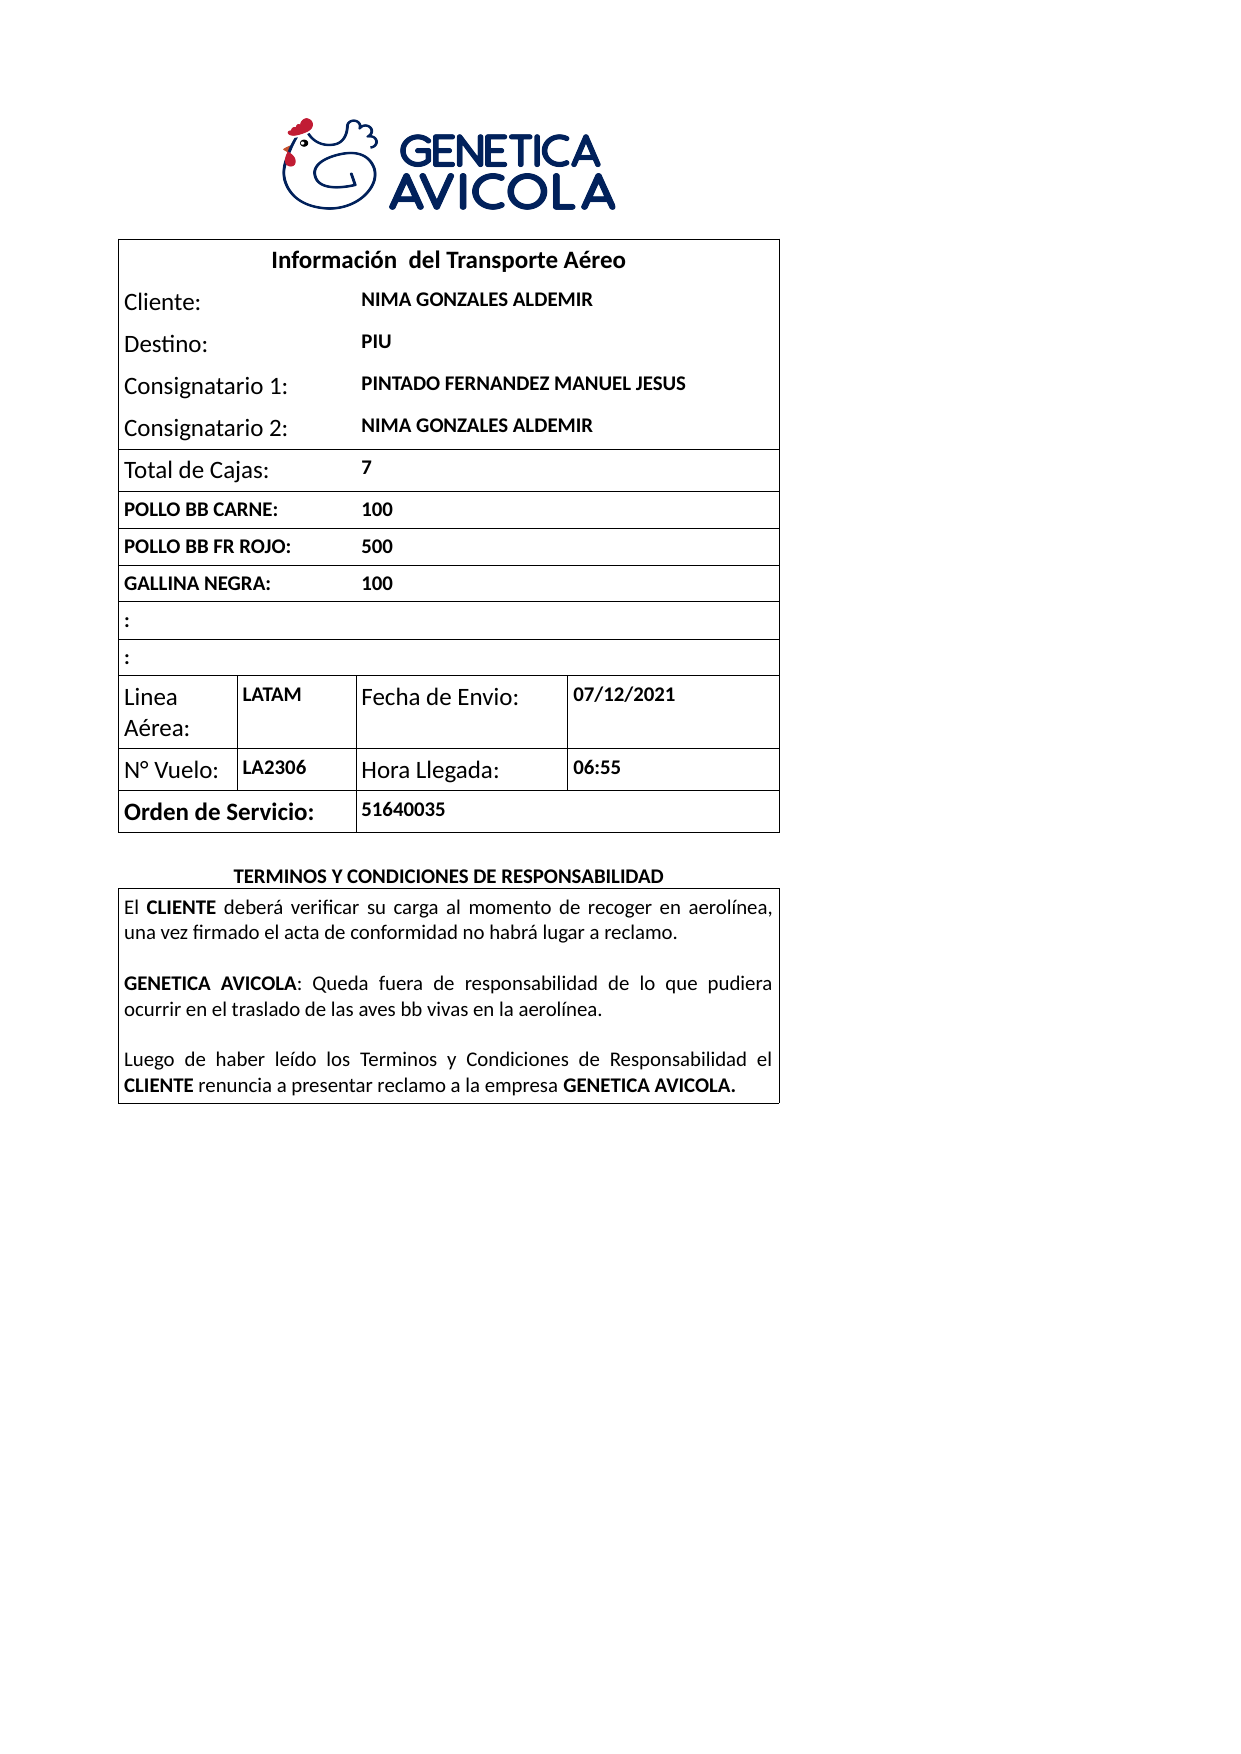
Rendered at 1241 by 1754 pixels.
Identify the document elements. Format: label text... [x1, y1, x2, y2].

table_cell Total de Cajas: [119, 450, 356, 491]
table_cell GALLINA NEGRA: [119, 566, 356, 601]
table_cell 06:55 [568, 749, 779, 790]
table_cell Fecha de Envio: [357, 676, 567, 748]
table_cell Hora Llegada: [357, 749, 567, 790]
table_cell LA2306 [238, 749, 356, 790]
table_cell 7 [356, 450, 779, 491]
table_cell 100 [356, 566, 779, 601]
table_header Información del Transporte Aéreo [119, 240, 779, 281]
table_cell [356, 602, 779, 638]
table_cell Consignatario 1: [119, 365, 356, 406]
table_cell Orden de Servicio: [119, 791, 356, 832]
table_cell : [119, 602, 356, 638]
table_cell NIMA GONZALES ALDEMIR [356, 406, 779, 448]
table_cell 07/12/2021 [568, 676, 779, 748]
table_cell POLLO BB FR ROJO: [119, 529, 356, 564]
table_cell PINTADO FERNANDEZ MANUEL JESUS [356, 365, 779, 406]
table_cell El CLIENTE deberá verificar su carga al momento de recoger en aerolínea, una vez firmado el acta de conformidad no habrá lugar a reclamo. GENETICA AVICOLA: Queda fuera de responsabilidad de lo que pudiera ocurrir en el traslado de las aves bb vivas en la aerolínea. Luego de haber leído los Terminos y Condiciones de Responsabilidad el CLIENTE renuncia a presentar reclamo a la empresa GENETICA AVICOLA. [119, 889, 779, 1103]
table_cell Consignatario 2: [119, 406, 356, 448]
table_cell N° Vuelo: [119, 749, 237, 790]
table_cell NIMA GONZALES ALDEMIR [356, 281, 779, 322]
table_cell [356, 640, 779, 675]
table_cell TERMINOS Y CONDICIONES DE RESPONSABILIDAD [118, 833, 779, 888]
table_cell Destino: [119, 323, 356, 364]
table_cell PIU [356, 323, 779, 364]
table_cell : [119, 640, 356, 675]
table_cell POLLO BB CARNE: [119, 492, 356, 527]
table_cell 500 [356, 529, 779, 564]
table_cell 100 [356, 492, 779, 527]
picture [282, 118, 616, 210]
table_cell LATAM [238, 676, 356, 748]
table_cell Cliente: [119, 281, 356, 322]
table_cell Linea Aérea: [119, 676, 237, 748]
table_cell 51640035 [357, 791, 779, 832]
